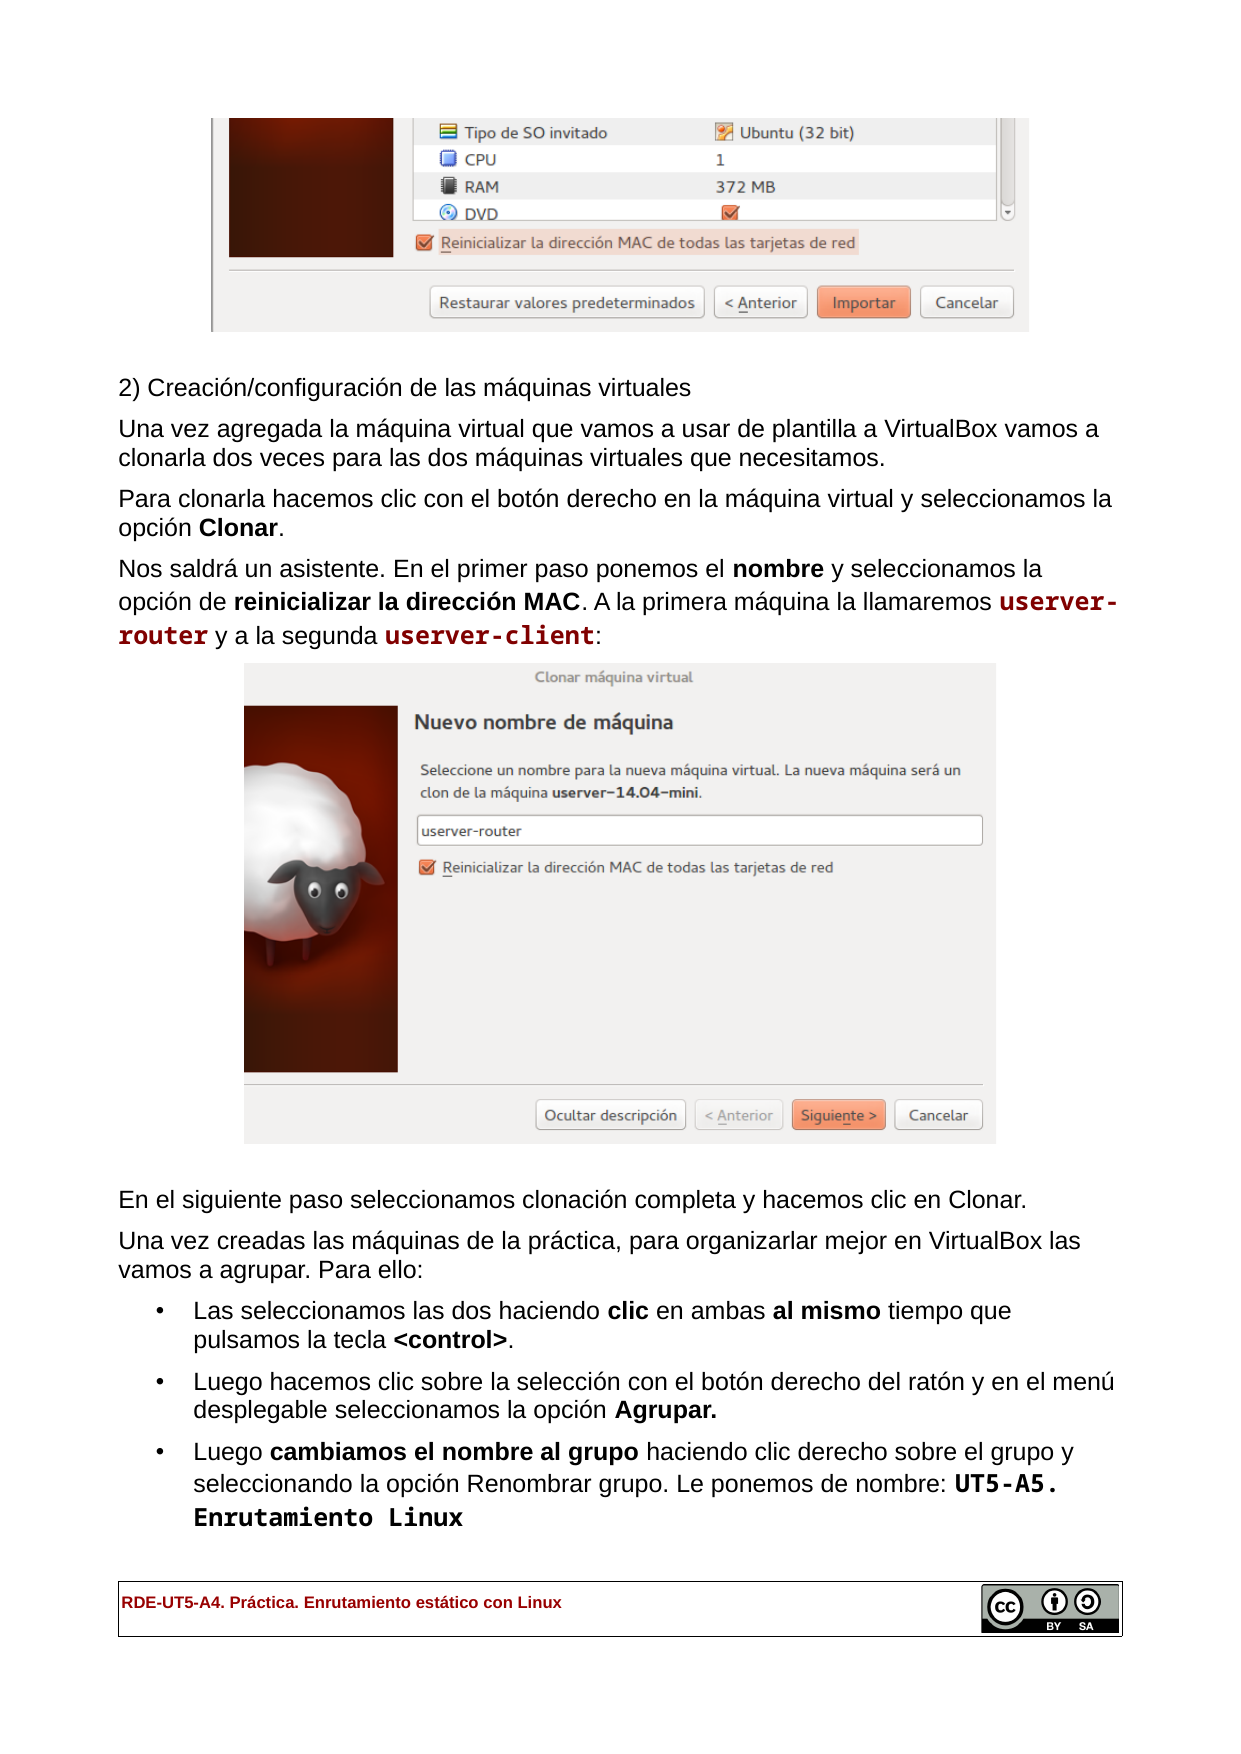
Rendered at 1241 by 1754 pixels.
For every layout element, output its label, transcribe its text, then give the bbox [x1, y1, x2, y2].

text En el siguiente paso seleccionamos clonación completa y hacemos clic en Clonar. [118, 1185, 1122, 1214]
picture [211, 118, 1030, 332]
list Luego cambiamos el nombre al grupo haciendo clic derecho sobre el grupo y seleccionando la opción Renombrar grupo. Le ponemos de nombre: UT5-A5. Enrutamiento Linux [156, 1437, 1122, 1533]
text Para clonarla hacemos clic con el botón derecho en la máquina virtual y seleccionamos la opción Clonar. [118, 484, 1122, 542]
text Una vez creadas las máquinas de la práctica, para organizarlar mejor en VirtualBox las vamos a agrupar. Para ello: [118, 1226, 1122, 1284]
text Una vez agregada la máquina virtual que vamos a usar de plantilla a VirtualBox vamos a clonarla dos veces para las dos máquinas virtuales que necesitamos. [118, 414, 1122, 472]
text 2) Creación/configuración de las máquinas virtuales [118, 373, 1122, 402]
list Luego hacemos clic sobre la selección con el botón derecho del ratón y en el menú desplegable seleccionamos la opción Agrupar. [156, 1366, 1122, 1424]
picture [981, 1584, 1119, 1633]
picture [244, 663, 997, 1144]
text Nos saldrá un asistente. En el primer paso ponemos el nombre y seleccionamos la opción de reinicializar la dirección MAC. A la primera máquina la llamaremos userver-router y a la segunda userver-client: [118, 554, 1122, 651]
list Las seleccionamos las dos haciendo clic en ambas al mismo tiempo que pulsamos la tecla <control>. [156, 1296, 1122, 1354]
